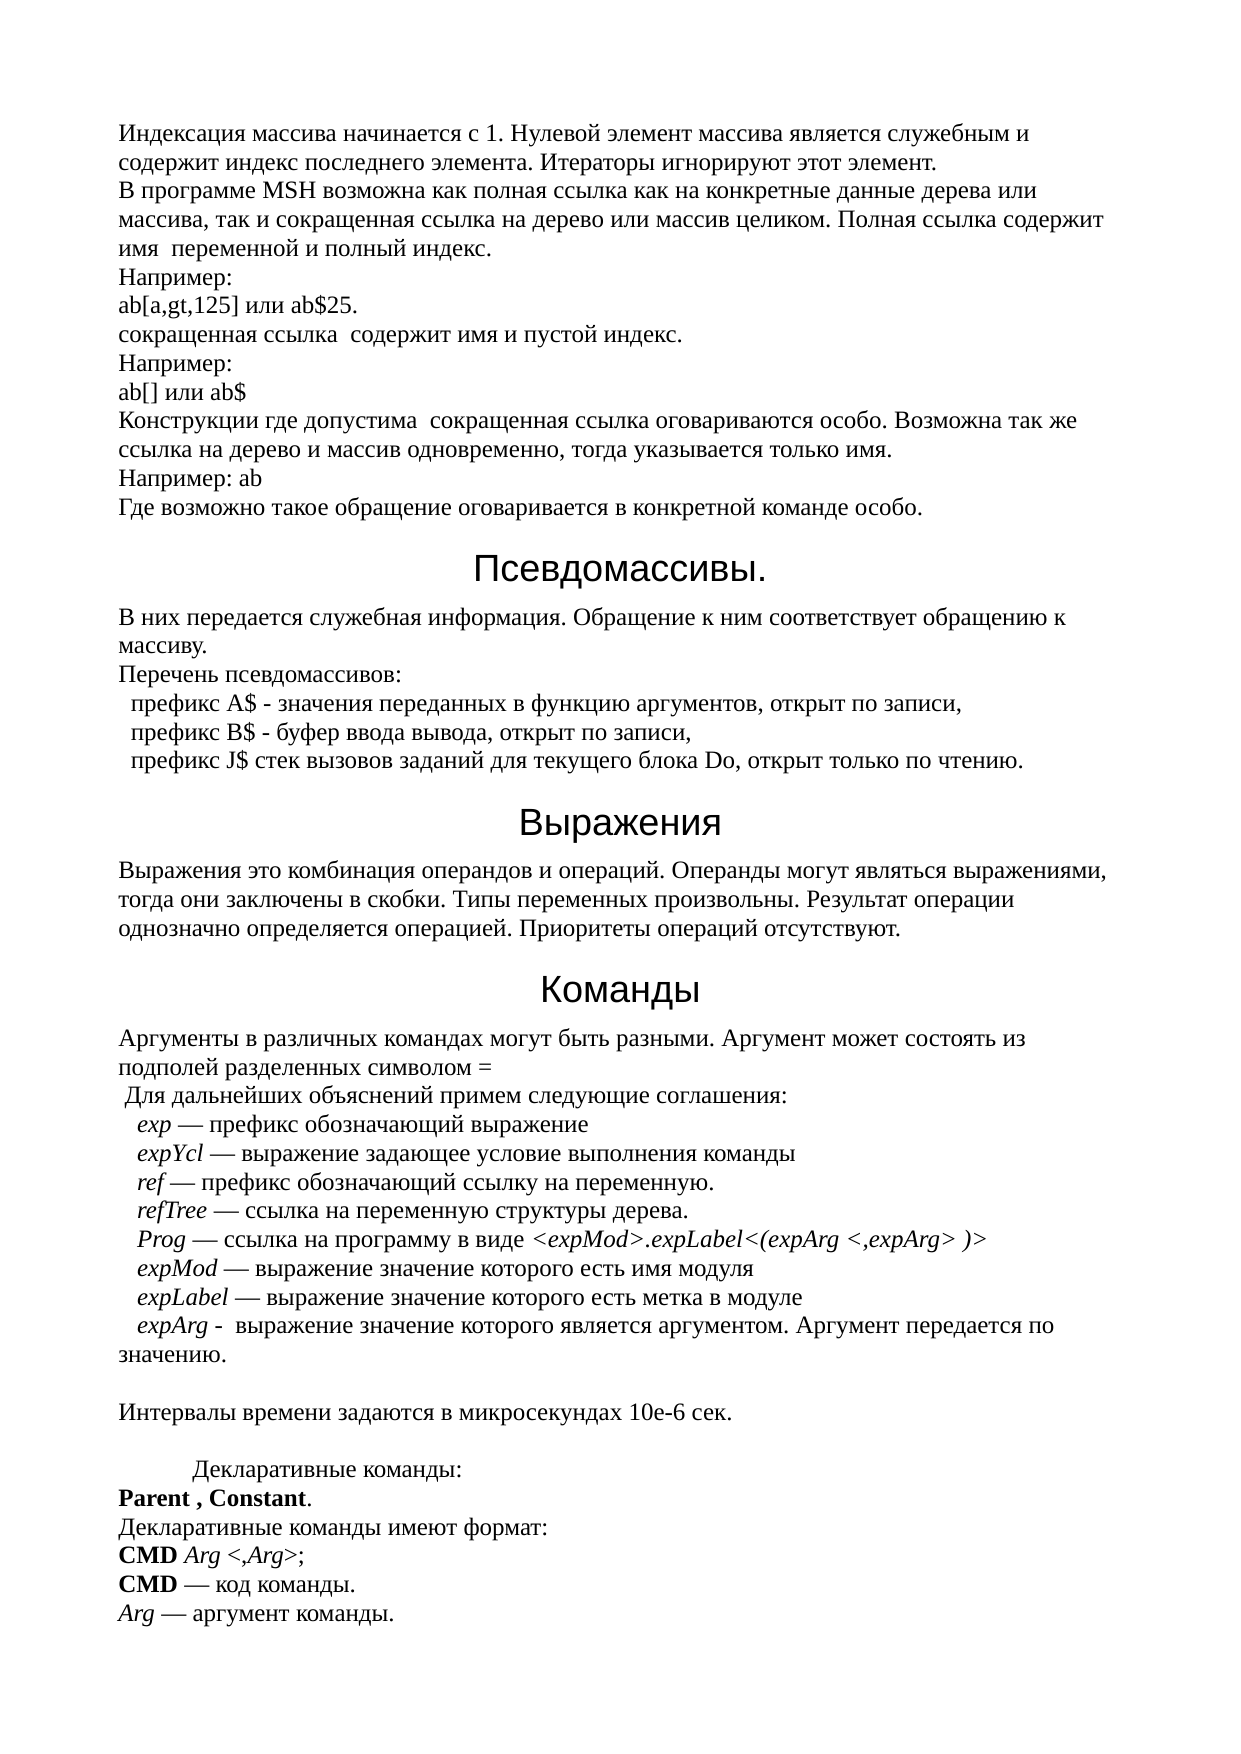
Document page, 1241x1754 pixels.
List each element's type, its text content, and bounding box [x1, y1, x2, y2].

subtitle Псевдомассивы. [118, 546, 1122, 589]
text Например: [118, 262, 1122, 291]
text Аргументы в различных командах могут быть разными. Аргумент может состоять из подполей разделенных символом = [118, 1023, 1122, 1080]
text В программе MSH возможна как полная ссылка как на конкретные данные дерева или массива, так и сокращенная ссылка на дерево или массив целиком. Полная ссылка содержит имя переменной и полный индекс. [118, 176, 1122, 262]
text В них передается служебная информация. Обращение к ним соответствует обращению к массиву. [118, 602, 1122, 659]
text префикс B$ - буфер ввода вывода, открыт по записи, [118, 717, 1122, 746]
text Prog — ссылка на программу в виде <expMod>.expLabel<(expArg <,expArg> )> [118, 1224, 1122, 1253]
text сокращенная ссылка содержит имя и пустой индекс. [118, 319, 1122, 348]
text Интервалы времени задаются в микросекундах 10e-6 сек. [118, 1397, 1122, 1425]
subtitle Выражения [118, 799, 1122, 843]
text expLabel — выражение значение которого есть метка в модуле [118, 1282, 1122, 1310]
text Перечень псевдомассивов: [118, 659, 1122, 688]
text ab[a,gt,125] или ab$25. [118, 291, 1122, 319]
text Индексация массива начинается с 1. Нулевой элемент массива является служебным и содержит индекс последнего элемента. Итераторы игнорируют этот элемент. [118, 118, 1122, 176]
text Где возможно такое обращение оговаривается в конкретной команде особо. [118, 492, 1122, 521]
text expArg - выражение значение которого является аргументом. Аргумент передается по значению. [118, 1310, 1122, 1368]
text Например: [118, 348, 1122, 377]
text Конструкции где допустима сокращенная ссылка оговариваются особо. Возможна так же ссылка на дерево и массив одновременно, тогда указывается только имя. [118, 406, 1122, 463]
text префикс J$ стек вызовов заданий для текущего блока Do, открыт только по чтению. [118, 746, 1122, 774]
text exp — префикс обозначающий выражение [118, 1109, 1122, 1138]
text CMD Arg <,Arg>; [118, 1540, 1122, 1569]
text Например: ab [118, 463, 1122, 492]
text CMD — код команды. [118, 1569, 1122, 1598]
text Выражения это комбинация операндов и операций. Операнды могут являться выражениями, тогда они заключены в скобки. Типы переменных произвольны. Результат операции однозначно определяется операцией. Приоритеты операций отсутствуют. [118, 855, 1122, 942]
text expMod — выражение значение которого есть имя модуля [118, 1253, 1122, 1282]
text refTree — ссылка на переменную структуры дерева. [118, 1195, 1122, 1224]
text ab[] или ab$ [118, 377, 1122, 406]
text expYcl — выражение задающее условие выполнения команды [118, 1138, 1122, 1167]
text Декларативные команды: [118, 1454, 1122, 1483]
text Parent , Constant. [118, 1483, 1122, 1512]
text Для дальнейших объяснений примем следующие соглашения: [118, 1080, 1122, 1109]
text ref — префикс обозначающий ссылку на переменную. [118, 1167, 1122, 1195]
text Arg — аргумент команды. [118, 1598, 1122, 1627]
subtitle Команды [118, 967, 1122, 1010]
text Декларативные команды имеют формат: [118, 1512, 1122, 1540]
text префикс A$ - значения переданных в функцию аргументов, открыт по записи, [118, 688, 1122, 717]
